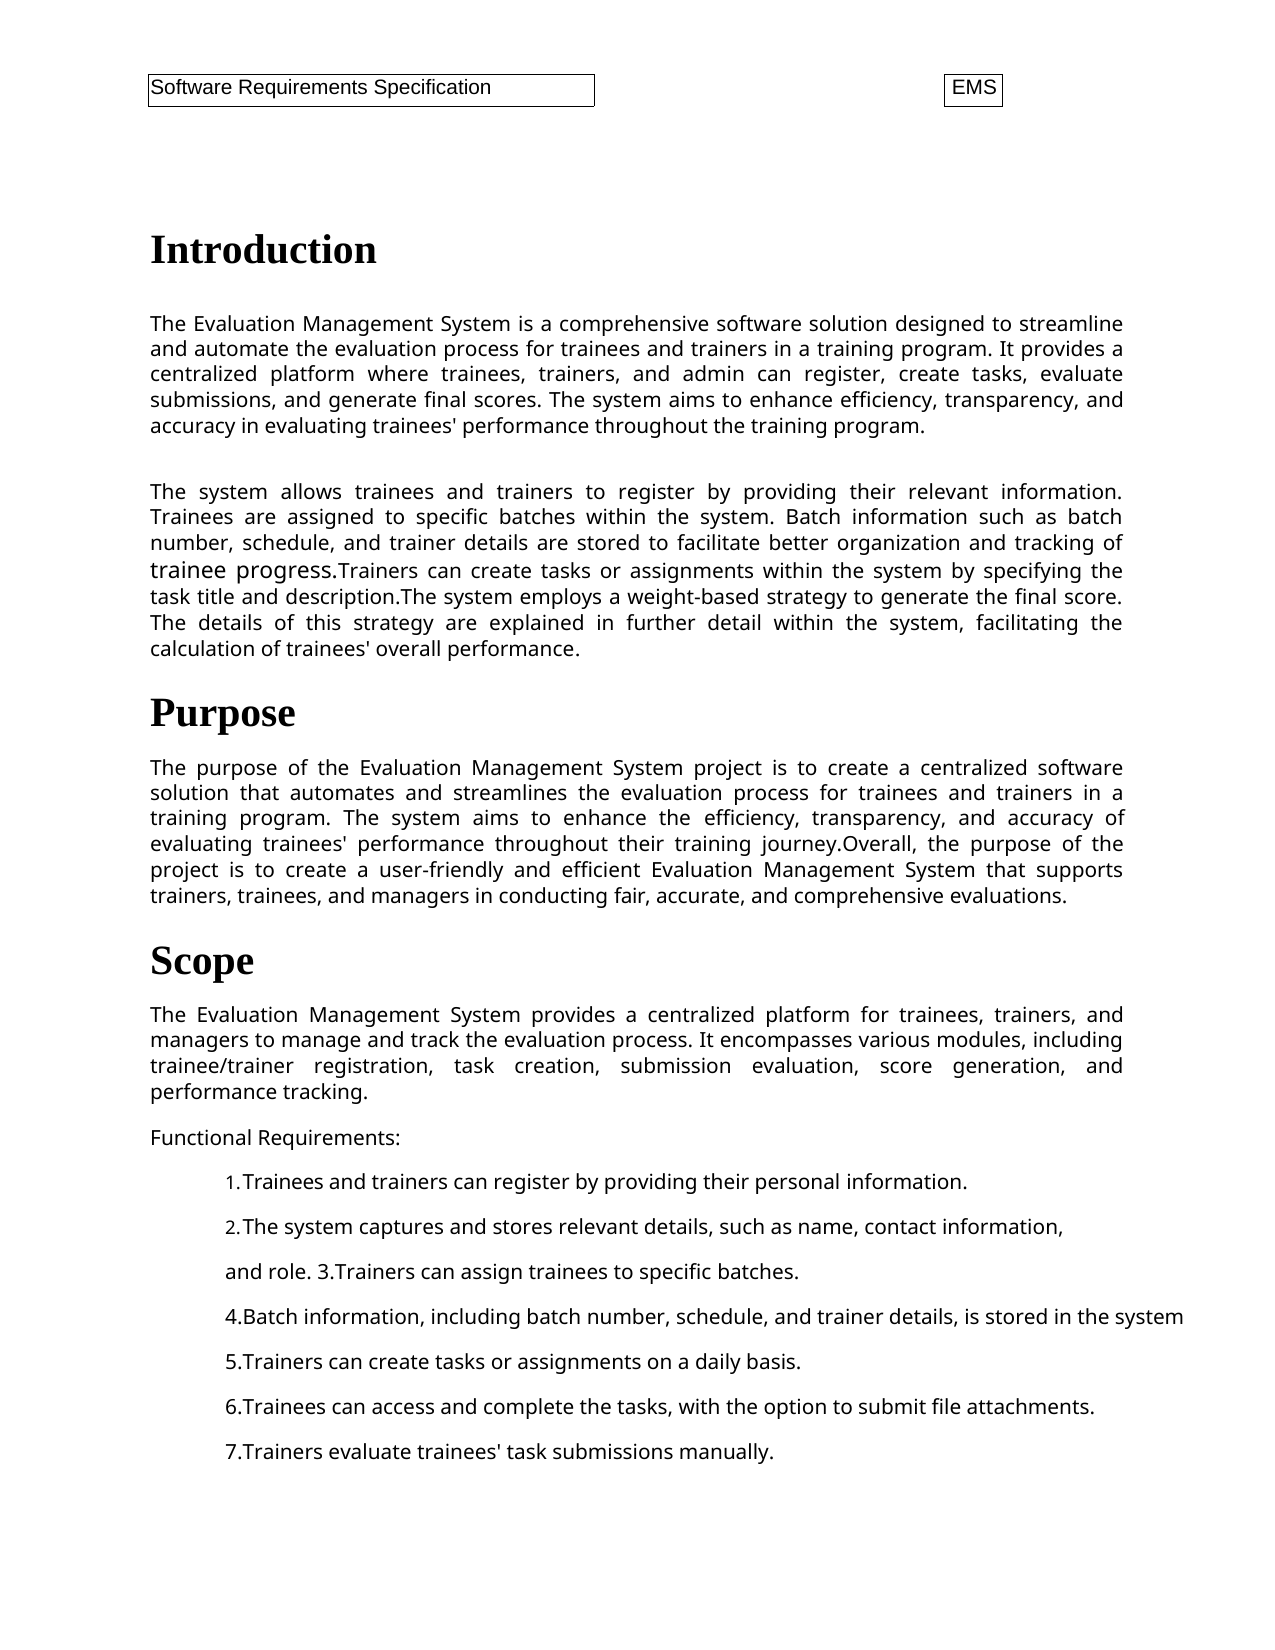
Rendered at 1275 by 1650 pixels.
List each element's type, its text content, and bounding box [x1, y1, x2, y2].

subtitle Introduction [150, 225, 1194, 273]
text 6.Trainees can access and complete the tasks, with the option to submit ﬁle attachments. 7.Trainers evaluate trainees' task submissions manually. [225, 1392, 1102, 1465]
list The system captures and stores relevant details, such as name, contact information, and role. 3.Trainers can assign trainees to speciﬁc batches. [225, 1212, 1104, 1286]
subtitle Scope [150, 936, 1194, 984]
text The purpose of the Evaluation Management System project is to create a centralized software solution that automates and streamlines the evaluation process for trainees and trainers in a training program. The system aims to enhance the eﬃciency, transparency, and accuracy of evaluating trainees' performance throughout their training journey.Overall, the purpose of the project is to create a user-friendly and eﬃcient Evaluation Management System that supports trainers, trainees, and managers in conducting fair, accurate, and comprehensive evaluations. [150, 754, 1125, 910]
subtitle Purpose [150, 688, 1194, 736]
text The Evaluation Management System provides a centralized platform for trainees, trainers, and managers to manage and track the evaluation process. It encompasses various modules, including trainee/trainer registration, task creation, submission evaluation, score generation, and performance tracking. [150, 1002, 1125, 1106]
text The Evaluation Management System is a comprehensive software solution designed to streamline and automate the evaluation process for trainees and trainers in a training program. It provides a centralized platform where trainees, trainers, and admin can register, create tasks, evaluate submissions, and generate ﬁnal scores. The system aims to enhance eﬃciency, transparency, and accuracy in evaluating trainees' performance throughout the training program. [150, 310, 1125, 440]
list Trainees and trainers can register by providing their personal information. [225, 1167, 1194, 1196]
text Functional Requirements: [150, 1123, 1194, 1151]
text The system allows trainees and trainers to register by providing their relevant information. Trainees are assigned to speciﬁc batches within the system. Batch information such as batch number, schedule, and trainer details are stored to facilitate better organization and tracking of trainee progress.Trainers can create tasks or assignments within the system by specifying the task title and description.The system employs a weight-based strategy to generate the ﬁnal score. The details of this strategy are explained in further detail within the system, facilitating the calculation of trainees' overall performance. [150, 479, 1124, 663]
text 4.Batch information, including batch number, schedule, and trainer details, is stored in the system 5.Trainers can create tasks or assignments on a daily basis. [225, 1302, 1194, 1375]
